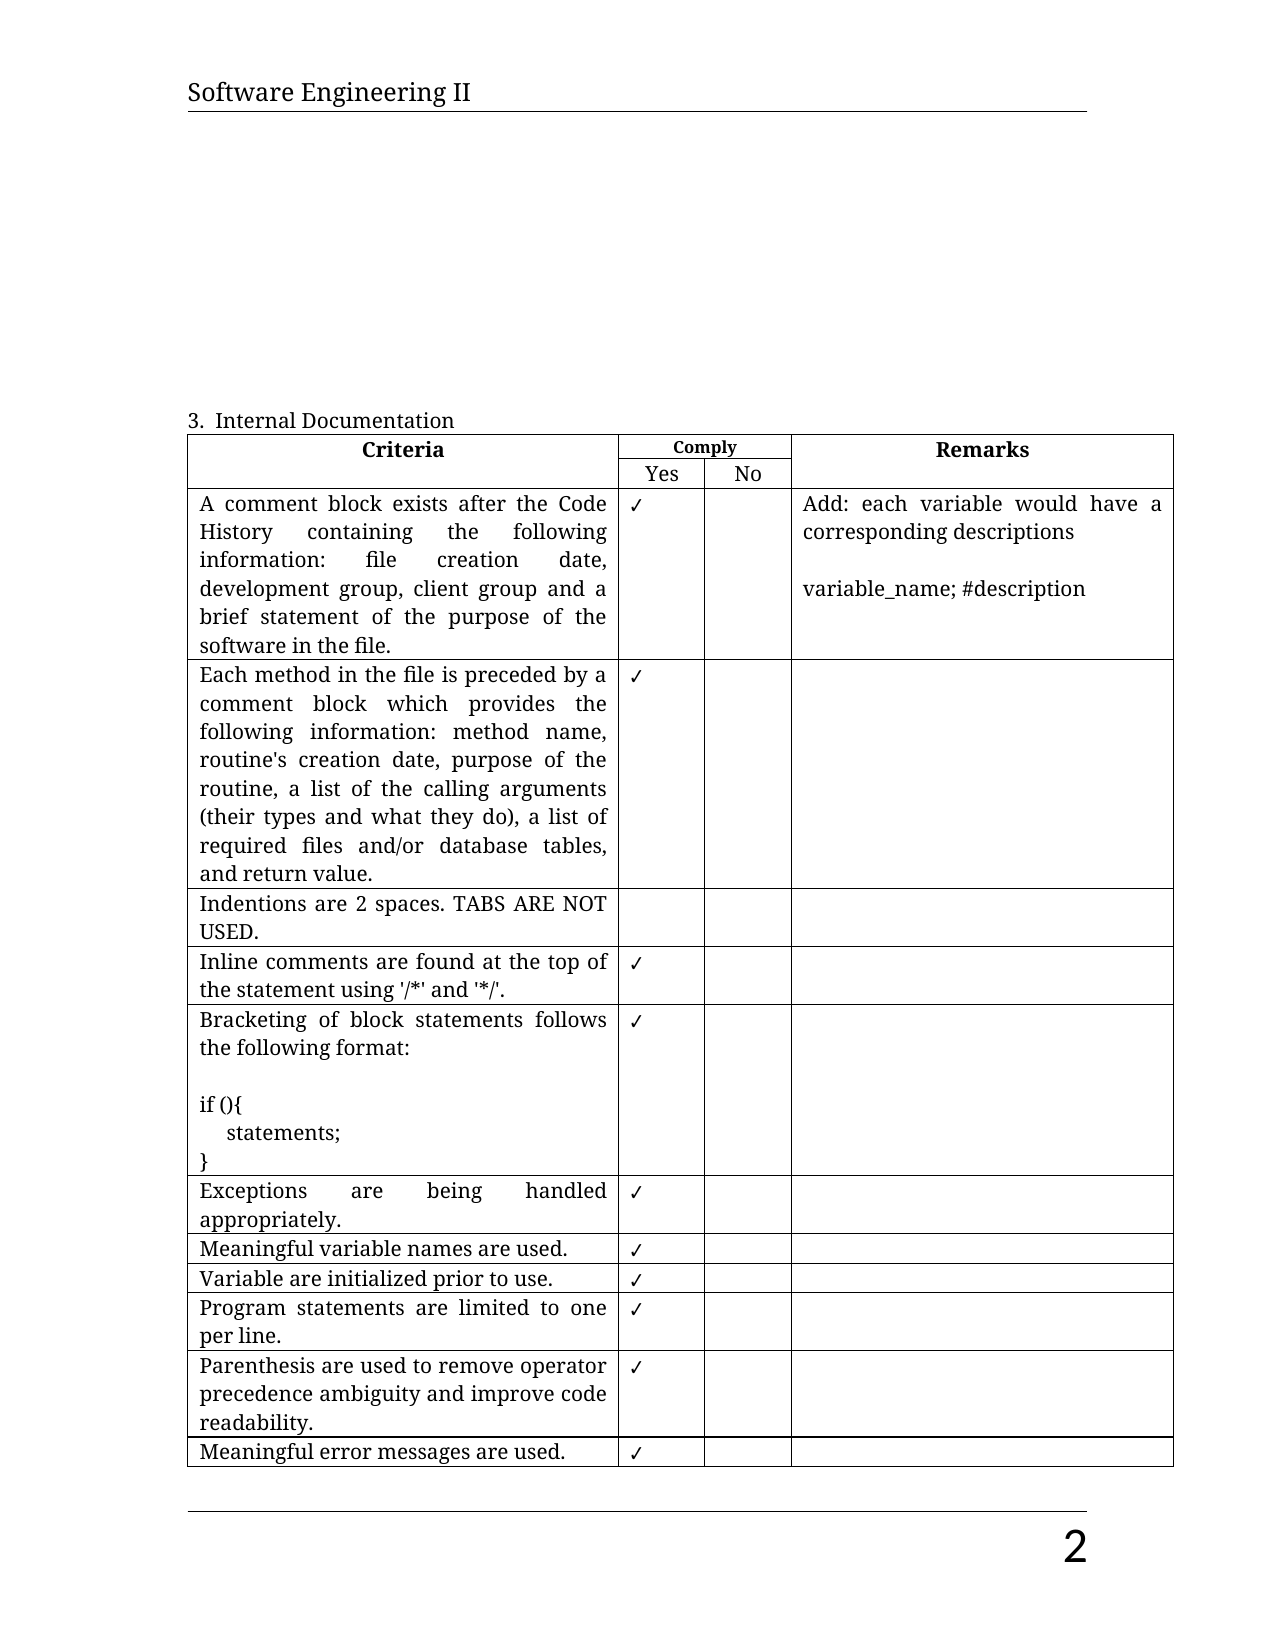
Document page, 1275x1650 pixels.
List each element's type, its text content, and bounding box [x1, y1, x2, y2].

table_cell Meaningful error messages are used. [188, 1438, 618, 1466]
table_cell Meaningful variable names are used. [188, 1234, 618, 1263]
table_cell [705, 660, 791, 888]
table_cell Program statements are limited to one per line. [188, 1293, 618, 1350]
table_cell [792, 1234, 1173, 1263]
table_cell ✔ [619, 947, 704, 1004]
table_cell [792, 1293, 1173, 1350]
table_cell ✔ [619, 1176, 704, 1233]
table_cell No [705, 459, 791, 488]
table_cell [792, 1438, 1173, 1466]
table_cell A comment block exists after the Code History containing the following information: file creation date, development group, client group and a brief statement of the purpose of the software in the file. [188, 489, 618, 659]
table_cell [705, 1176, 791, 1233]
table_cell ✔ [619, 489, 704, 659]
table_cell [792, 1351, 1173, 1436]
table_cell ✔ [619, 1438, 704, 1466]
table_cell [792, 660, 1173, 888]
text 3. Internal Documentation [187, 406, 1087, 434]
table_cell ✔ [619, 1264, 704, 1292]
table_cell [792, 1264, 1173, 1292]
table_cell Yes [619, 459, 704, 488]
table_header Criteria [188, 435, 618, 488]
table_header Comply [619, 435, 791, 458]
table_cell [705, 1351, 791, 1436]
table_cell Indentions are 2 spaces. TABS ARE NOT USED. [188, 889, 618, 946]
table_cell [792, 889, 1173, 946]
table_cell Add: each variable would have a corresponding descriptions variable_name; #description [792, 489, 1173, 659]
table_cell [705, 1234, 791, 1263]
table_cell ✔ [619, 1234, 704, 1263]
table_cell ✔ [619, 660, 704, 888]
table_header Remarks [792, 435, 1173, 488]
table_cell Each method in the file is preceded by a comment block which provides the following information: method name, routine's creation date, purpose of the routine, a list of the calling arguments (their types and what they do), a list of required files and/or database tables, and return value. [188, 660, 618, 888]
table_cell [705, 489, 791, 659]
table_cell [792, 1176, 1173, 1233]
table_cell [705, 889, 791, 946]
table_cell ✔ [619, 1005, 704, 1175]
table_cell ✔ [619, 1293, 704, 1350]
table_cell [792, 947, 1173, 1004]
table_cell Variable are initialized prior to use. [188, 1264, 618, 1292]
table_cell ✔ [619, 1351, 704, 1436]
table_cell [705, 1293, 791, 1350]
table_cell [705, 947, 791, 1004]
table_cell [705, 1005, 791, 1175]
table_cell Parenthesis are used to remove operator precedence ambiguity and improve code readability. [188, 1351, 618, 1436]
table_cell Inline comments are found at the top of the statement using '/*' and '*/'. [188, 947, 618, 1004]
table_cell [619, 889, 704, 946]
table_cell [705, 1438, 791, 1466]
table_cell [705, 1264, 791, 1292]
table_cell [792, 1005, 1173, 1175]
table_cell Bracketing of block statements follows the following format: if (){ statements; } [188, 1005, 618, 1175]
table_cell Exceptions are being handled appropriately. [188, 1176, 618, 1233]
